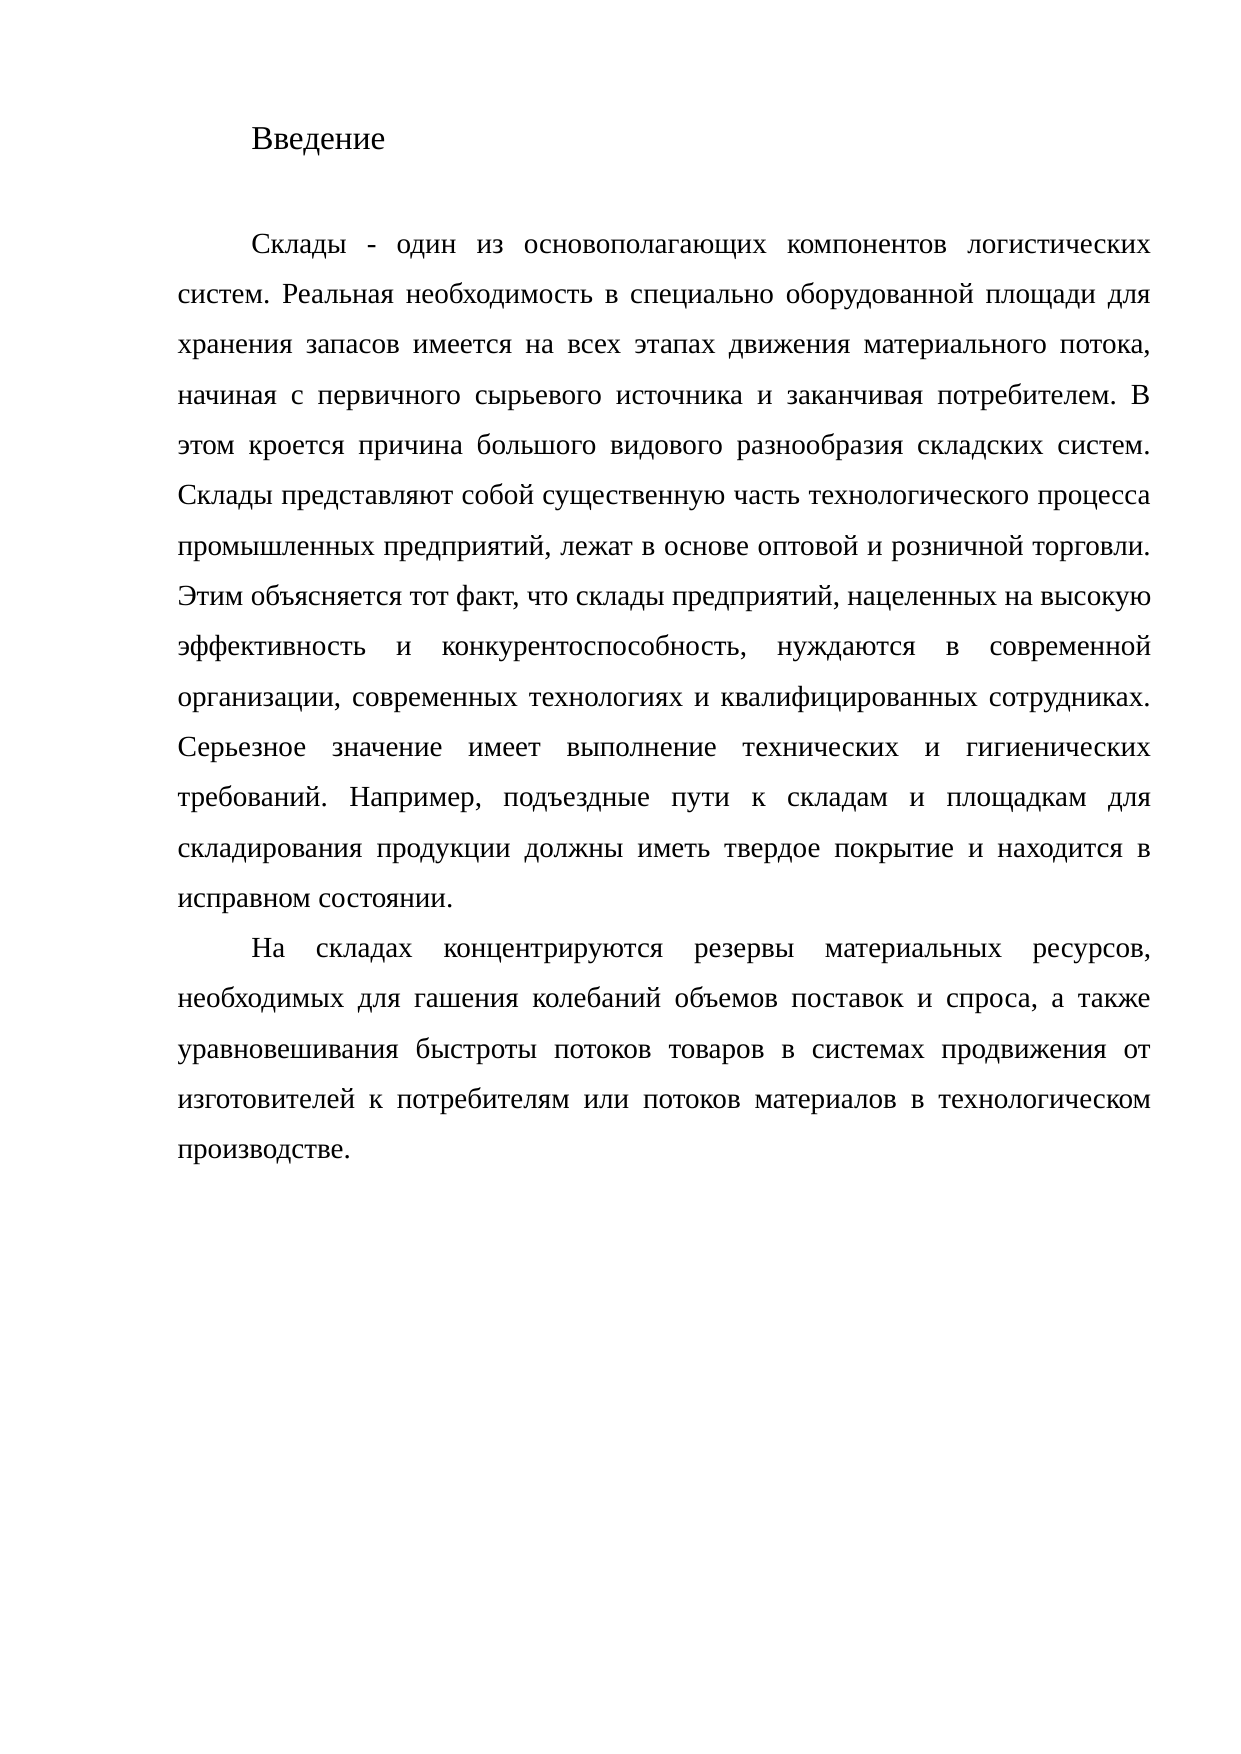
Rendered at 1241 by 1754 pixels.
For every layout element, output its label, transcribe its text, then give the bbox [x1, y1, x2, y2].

text Склады - один из основополагающих компонентов логистических систем. Реальная необходимость в специально оборудованной площади для хранения запасов имеется на всех этапах движения материального потока, начиная с первичного сырьевого источника и заканчивая потребителем. В этом кроется причина большого видового разнообразия складских систем. Склады представляют собой существенную часть технологического процесса промышленных предприятий, лежат в основе оптовой и розничной торговли. Этим объясняется тот факт, что склады предприятий, нацеленных на высокую эффективность и конкурентоспособность, нуждаются в современной организации, современных технологиях и квалифицированных сотрудниках. Серьезное значение имеет выполнение технических и гигиенических требований. Например, подъездные пути к складам и площадкам для складирования продукции должны иметь твердое покрытие и находится в исправном состоянии. [177, 226, 1152, 913]
subtitle Введение [177, 118, 1152, 156]
text На складах концентрируются резервы материальных ресурсов, необходимых для гашения колебаний объемов поставок и спроса, а также уравновешивания быстроты потоков товаров в системах продвижения от изготовителей к потребителям или потоков материалов в технологическом производстве. [177, 930, 1152, 1165]
